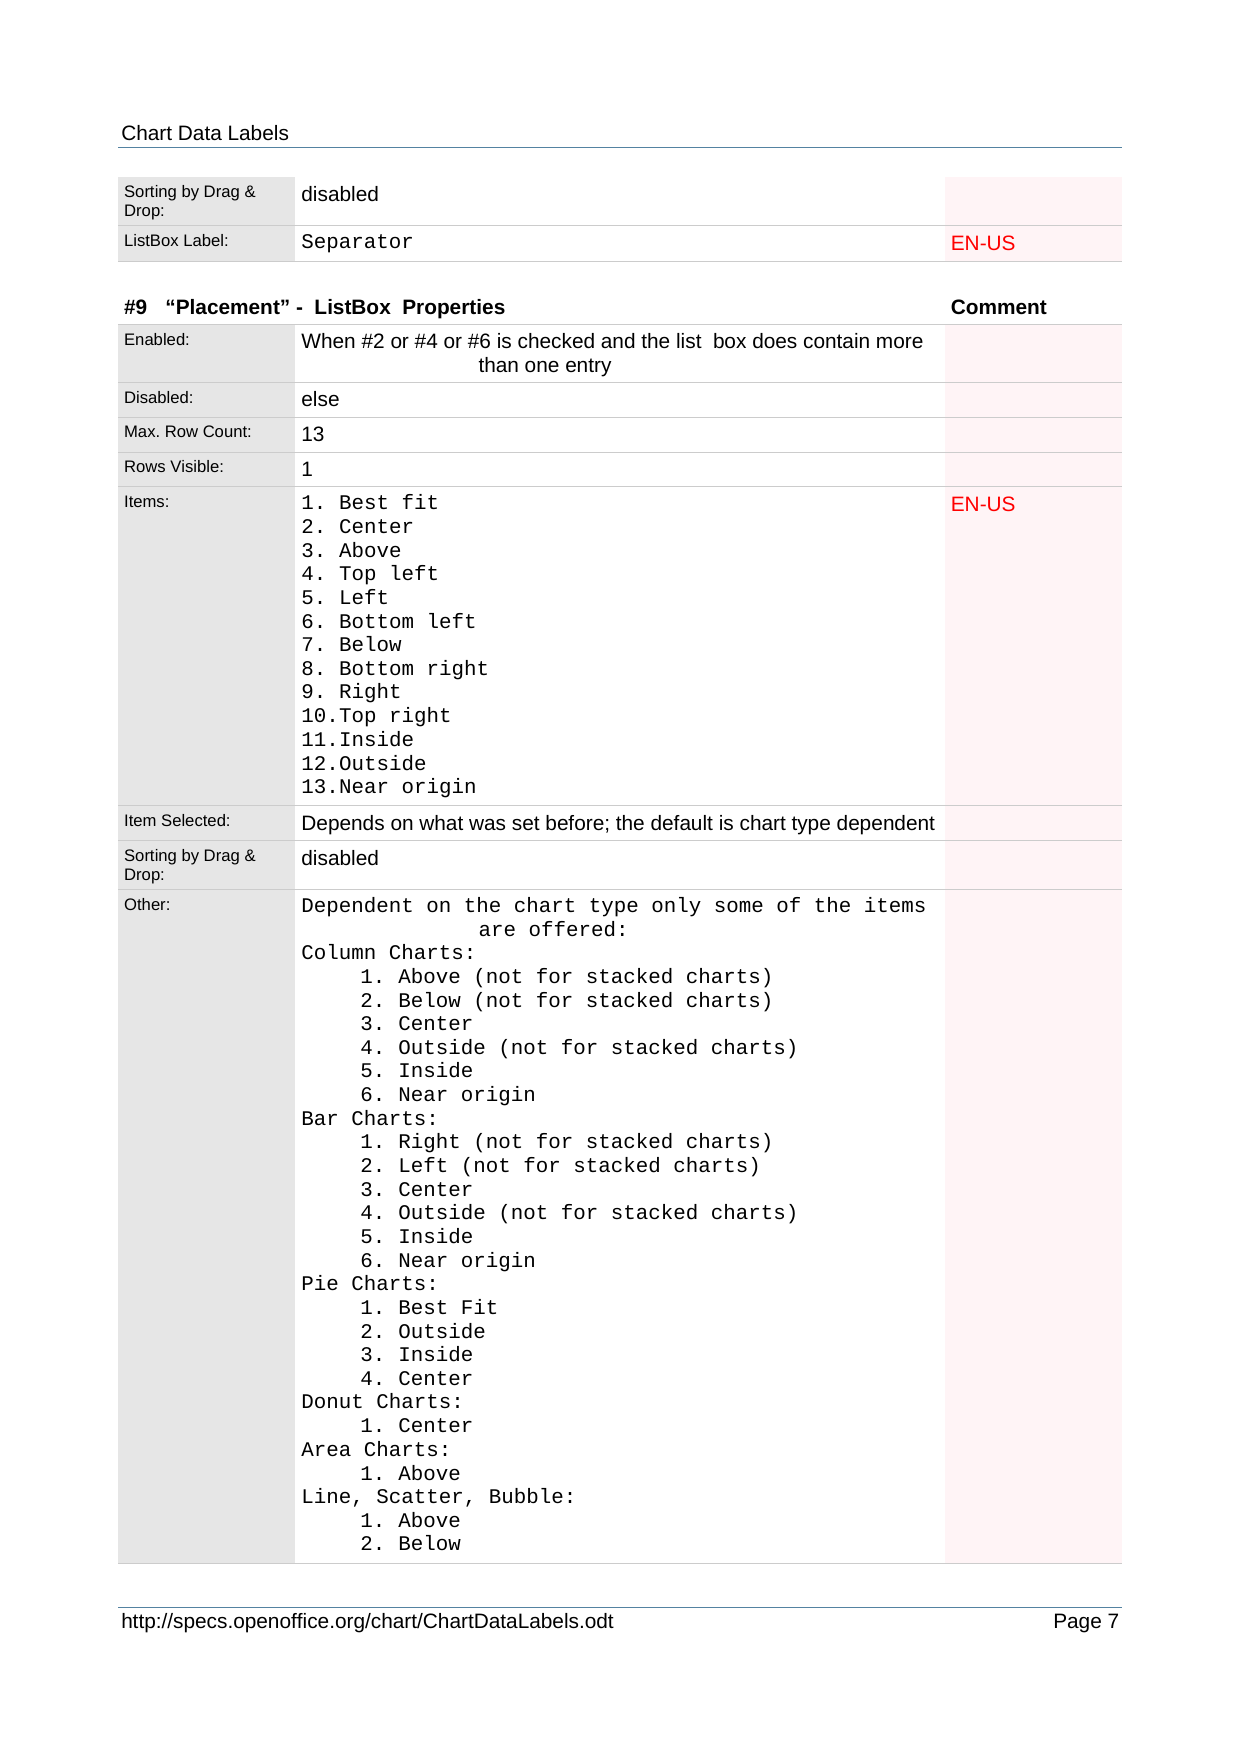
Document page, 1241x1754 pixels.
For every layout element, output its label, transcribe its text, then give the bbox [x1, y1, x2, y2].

table_cell [945, 890, 1122, 1563]
table_cell Item Selected: [118, 806, 295, 840]
table_cell EN-US [945, 487, 1122, 805]
table_cell Separator [295, 226, 945, 261]
table_cell [945, 177, 1122, 225]
table_cell Dependent on the chart type only some of the items are offered: Column Charts: Above (not for stacked charts) Below (not for stacked charts) Center Outside (not for stacked charts) Inside Near origin Bar Charts: Right (not for stacked charts) Left (not for stacked charts) Center Outside (not for stacked charts) Inside Near origin Pie Charts: Best Fit Outside Inside Center Donut Charts: Center Area Charts: Above Line, Scatter, Bubble: Above Below Left Right Center Net Charts: Outside Above (not for filled net charts) Below (not for filled net charts) Left (not for filled net charts) Right (not for filled net charts) Center (not for filled net charts) Stock Charts: Outside [295, 890, 945, 1563]
table_header Comment [945, 289, 1122, 324]
table_cell ListBox Label: [118, 226, 295, 261]
table_cell EN-US [945, 226, 1122, 261]
table_cell When #2 or #4 or #6 is checked and the list box does contain more than one entry [295, 325, 945, 382]
table_cell Max. Row Count: [118, 418, 295, 452]
table_cell Rows Visible: [118, 453, 295, 486]
table_cell [945, 325, 1122, 382]
table_cell [945, 418, 1122, 452]
table_cell else [295, 383, 945, 417]
table_cell Sorting by Drag & Drop: [118, 177, 295, 225]
table_cell 13 [295, 418, 945, 452]
table_cell Best fit Center Above Top left Left Bottom left Below Bottom right Right Top right Inside Outside Near origin [295, 487, 945, 805]
table_header “Placement” - ListBox Properties [118, 289, 945, 324]
table_cell Enabled: [118, 325, 295, 382]
table_cell Sorting by Drag & Drop: [118, 841, 295, 889]
table_cell Disabled: [118, 383, 295, 417]
table_cell Items: [118, 487, 295, 805]
table_cell Other: [118, 890, 295, 1563]
table_cell [945, 806, 1122, 840]
table_cell 1 [295, 453, 945, 486]
table_cell [945, 453, 1122, 486]
table_cell disabled [295, 841, 945, 889]
table_cell Depends on what was set before; the default is chart type dependent [295, 806, 945, 840]
table_cell [945, 841, 1122, 889]
table_cell [945, 383, 1122, 417]
table_cell disabled [295, 177, 945, 225]
